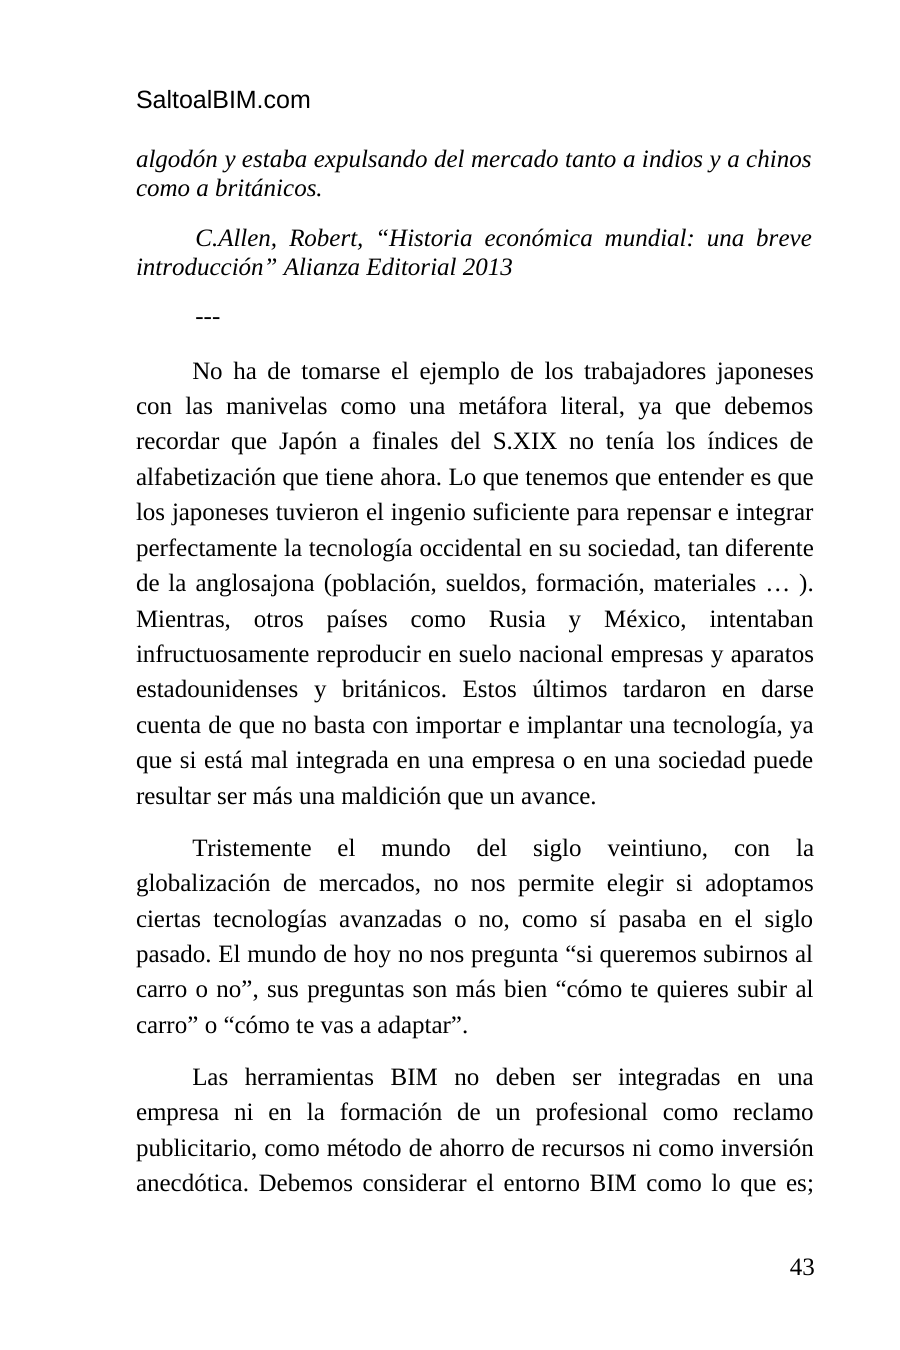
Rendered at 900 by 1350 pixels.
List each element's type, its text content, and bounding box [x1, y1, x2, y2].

text algodón y estaba expulsando del mercado tanto a indios y a chinos como a británicos. [136, 144, 814, 202]
text C.Allen, Robert, “Historia económica mundial: una breve introducción” Alianza Editorial 2013 [136, 223, 814, 280]
text --- [136, 301, 814, 330]
text Tristemente el mundo del siglo veintiuno, con la globalización de mercados, no nos permite elegir si adoptamos ciertas tecnologías avanzadas o no, como sí pasaba en el siglo pasado. El mundo de hoy no nos pregunta “si queremos subirnos al carro o no”, sus preguntas son más bien “cómo te quieres subir al carro” o “cómo te vas a adaptar”. [136, 828, 814, 1040]
text No ha de tomarse el ejemplo de los trabajadores japoneses con las manivelas como una metáfora literal, ya que debemos recordar que Japón a finales del S.XIX no tenía los índices de alfabetización que tiene ahora. Lo que tenemos que entender es que los japoneses tuvieron el ingenio suficiente para repensar e integrar perfectamente la tecnología occidental en su sociedad, tan diferente de la anglosajona (población, sueldos, formación, materiales … ). Mientras, otros países como Rusia y México, intentaban infructuosamente reproducir en suelo nacional empresas y aparatos estadounidenses y británicos. Estos últimos tardaron en darse cuenta de que no basta con importar e implantar una tecnología, ya que si está mal integrada en una empresa o en una sociedad puede resultar ser más una maldición que un avance. [136, 351, 814, 811]
text Las herramientas BIM no deben ser integradas en una empresa ni en la formación de un profesional como reclamo publicitario, como método de ahorro de recursos ni como inversión anecdótica. Debemos considerar el entorno BIM como lo que es; [136, 1057, 814, 1198]
